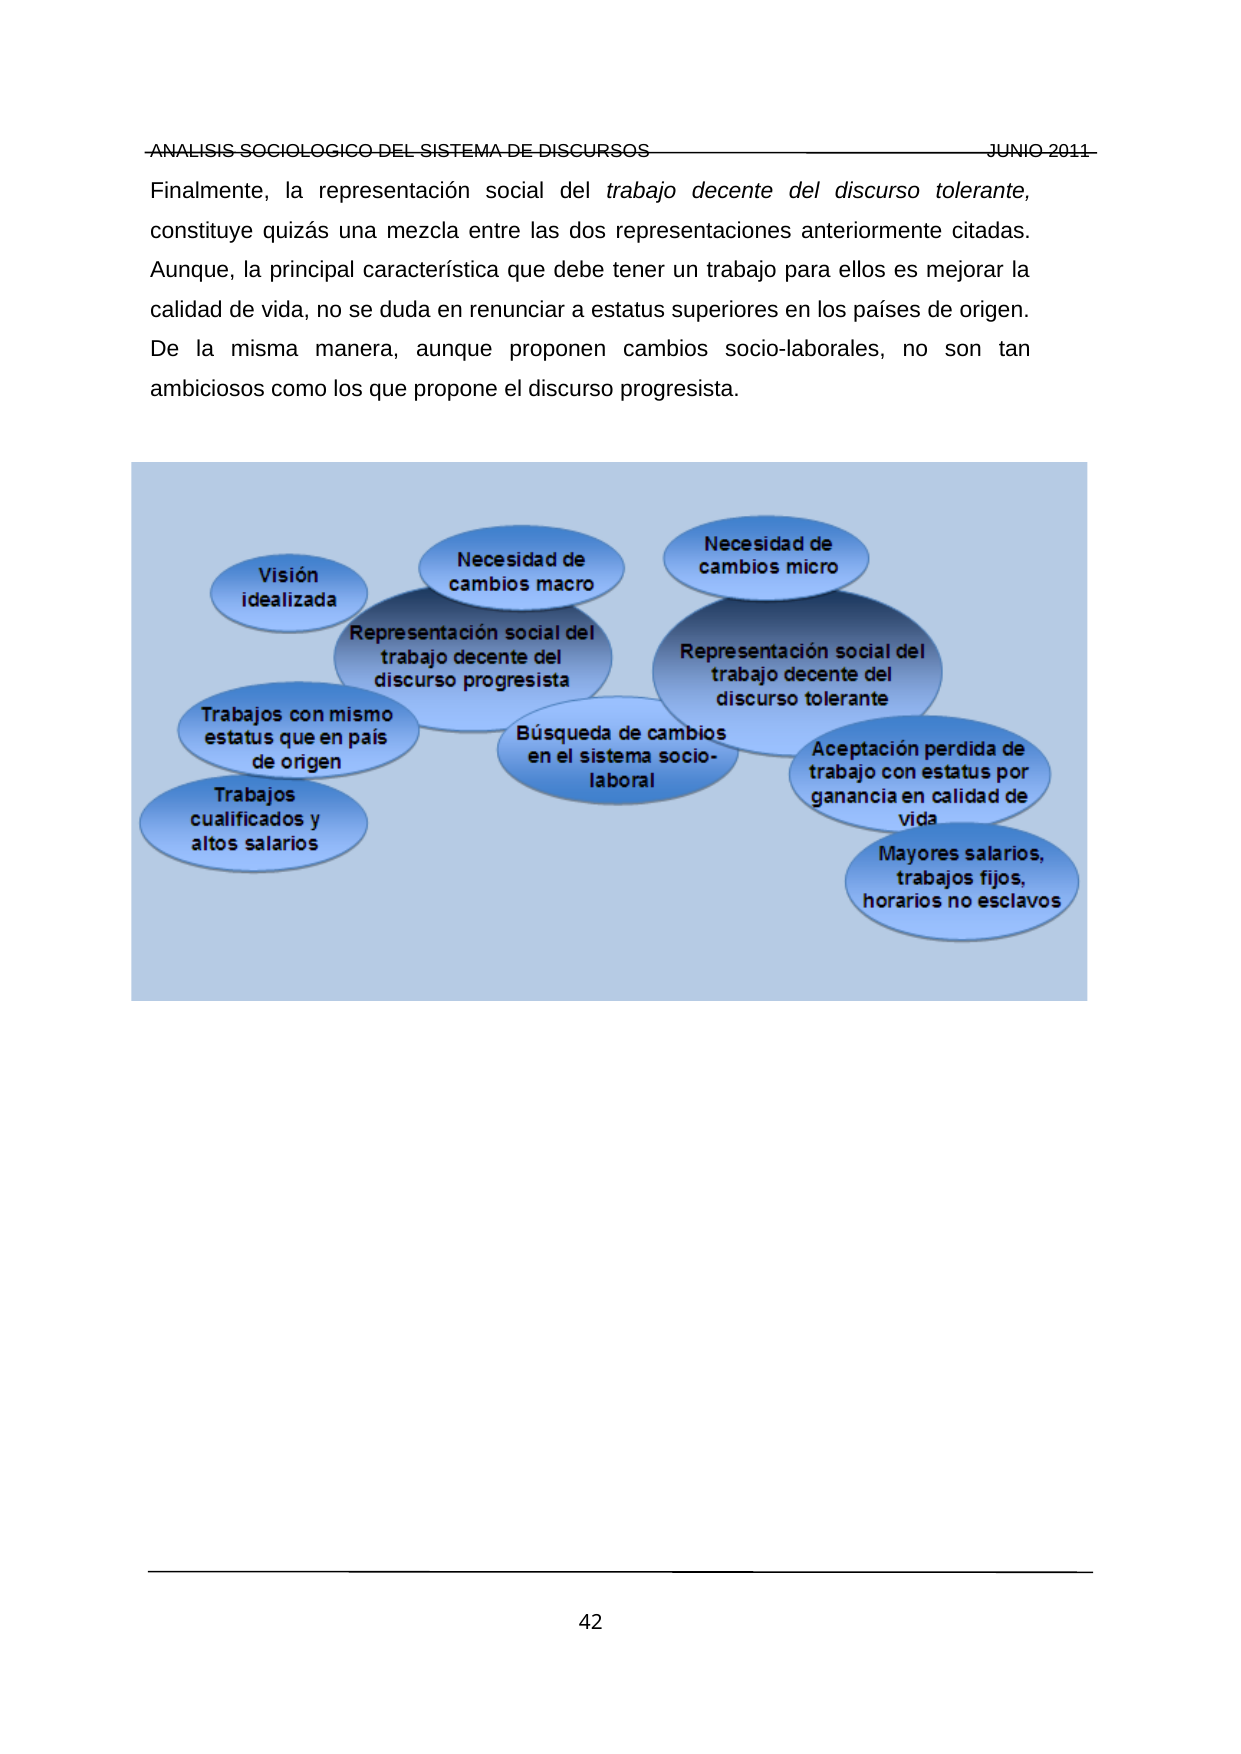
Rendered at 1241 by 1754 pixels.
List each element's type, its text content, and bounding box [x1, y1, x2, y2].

text Finalmente, la representación social del trabajo decente del discurso tolerante, constituye quizás una mezcla entre las dos representaciones anteriormente citadas. Aunque, la principal característica que debe tener un trabajo para ellos es mejorar la calidad de vida, no se duda en renunciar a estatus superiores en los países de origen. De la misma manera, aunque proponen cambios socio-laborales, no son tan ambiciosos como los que propone el discurso progresista. [150, 177, 1031, 401]
picture [131, 462, 1088, 1001]
